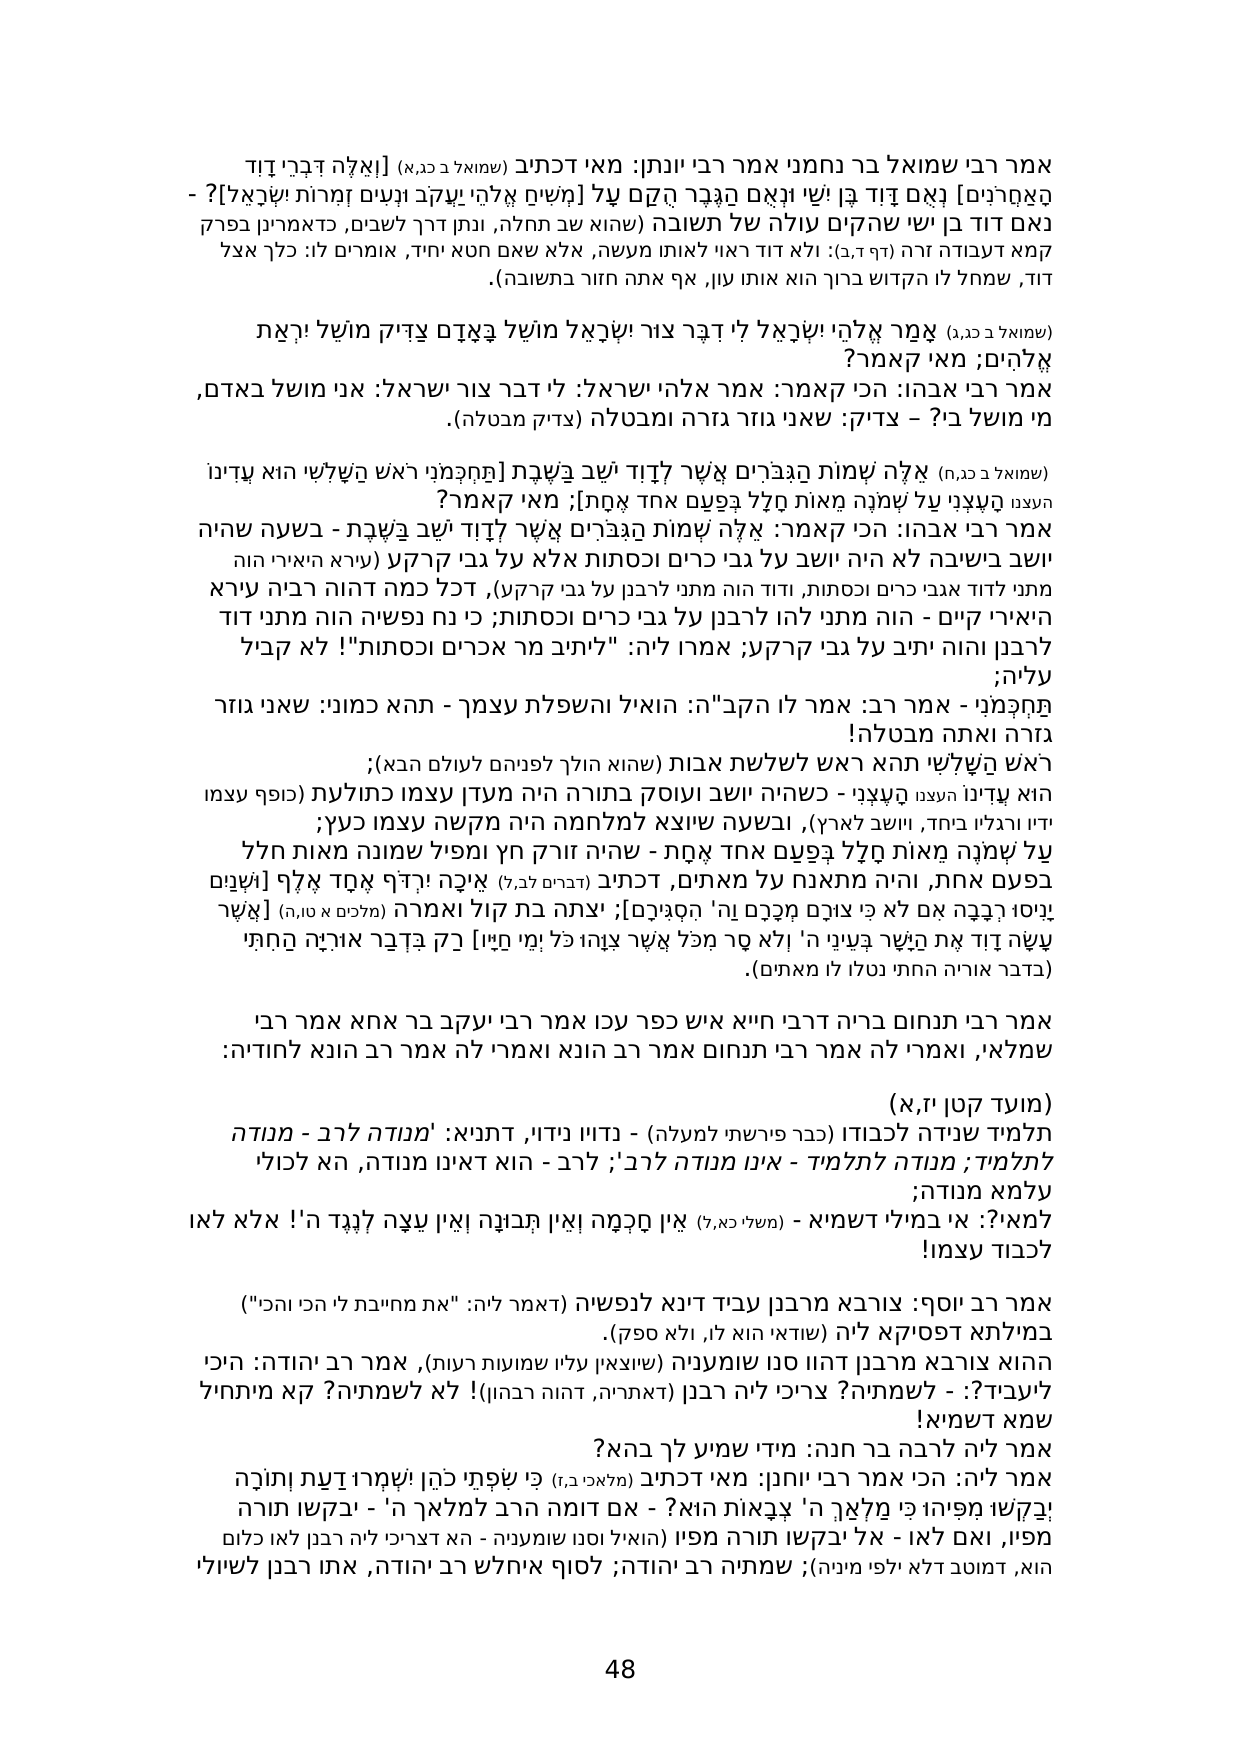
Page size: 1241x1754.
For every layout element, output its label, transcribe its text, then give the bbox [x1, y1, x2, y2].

text אמר רבי אבהו: הכי קאמר: אֵלֶּה שְׁמוֹת הַגִּבֹּרִים אֲשֶׁר לְדָוִד יֹשֵׁב בַּשֶּׁבֶת - בשעה שהיה יושב בישיבה לא היה יושב על גבי כרים וכסתות אלא על גבי קרקע (עירא היאירי הוה מתני לדוד אגבי כרים וכסתות, ודוד הוה מתני לרבנן על גבי קרקע), דכל כמה דהוה רביה עירא היאירי קיים - הוה מתני להו לרבנן על גבי כרים וכסתות; כי נח נפשיה הוה מתני דוד לרבנן והוה יתיב על גבי קרקע; אמרו ליה: "ליתיב מר אכרים וכסתות"! לא קביל עליה; [187, 515, 1053, 690]
text אמר ליה לרבה בר חנה: מידי שמיע לך בהא? [187, 1434, 1053, 1463]
text (מועד קטן יז,א) [187, 1089, 1053, 1118]
text תלמיד שנידה לכבודו (כבר פירשתי למעלה) - נדויו נידוי, דתניא: 'מנודה לרב - מנודה לתלמיד; מנודה לתלמיד - אינו מנודה לרב'; לרב - הוא דאינו מנודה, הא לכולי עלמא מנודה; [187, 1118, 1053, 1206]
text אמר רבי שמואל בר נחמני אמר רבי יונתן: מאי דכתיב (שמואל ב כג,א) [וְאֵלֶּה דִּבְרֵי דָוִד הָאַחֲרֹנִים] נְאֻם דָּוִד בֶּן יִשַׁי וּנְאֻם הַגֶּבֶר הֻקַם עָל [מְשִׁיחַ אֱלֹהֵי יַעֲקֹב וּנְעִים זְמִרוֹת יִשְׂרָאֵל]? - נאם דוד בן ישי שהקים עולה של תשובה (שהוא שב תחלה, ונתן דרך לשבים, כדאמרינן בפרק קמא דעבודה זרה (דף ד,ב): ולא דוד ראוי לאותו מעשה, אלא שאם חטא יחיד, אומרים לו: כלך אצל דוד, שמחל לו הקדוש ברוך הוא אותו עון, אף אתה חזור בתשובה). [187, 150, 1053, 291]
text תַּחְכְּמֹנִי - אמר רב: אמר לו הקב"ה: הואיל והשפלת עצמך - תהא כמוני: שאני גוזר גזרה ואתה מבטלה! [187, 690, 1053, 748]
text אמר רבי אבהו: הכי קאמר: אמר אלהי ישראל: לי דבר צור ישראל: אני מושל באדם, מי מושל בי? – צדיק: שאני גוזר גזרה ומבטלה (צדיק מבטלה). [187, 374, 1053, 432]
text אמר רב יוסף: צורבא מרבנן עביד דינא לנפשיה (דאמר ליה: "את מחייבת לי הכי והכי") במילתא דפסיקא ליה (שודאי הוא לו, ולא ספק). [187, 1288, 1053, 1347]
text (שמואל ב כג,ג) אָמַר אֱלֹהֵי יִשְׂרָאֵל לִי דִבֶּר צוּר יִשְׂרָאֵל מוֹשֵׁל בָּאָדָם צַדִּיק מוֹשֵׁל יִרְאַת אֱלֹהִים; מאי קאמר? [187, 315, 1053, 374]
text רֹאשׁ הַשָּׁלִשִׁי תהא ראש לשלשת אבות (שהוא הולך לפניהם לעולם הבא); [187, 748, 1053, 778]
text אמר רבי תנחום בריה דרבי חייא איש כפר עכו אמר רבי יעקב בר אחא אמר רבי שמלאי, ואמרי לה אמר רבי תנחום אמר רב הונא ואמרי לה אמר רב הונא לחודיה: [187, 1006, 1053, 1065]
text ההוא צורבא מרבנן דהוו סנו שומעניה (שיוצאין עליו שמועות רעות), אמר רב יהודה: היכי ליעביד?: - לשמתיה? צריכי ליה רבנן (דאתריה, דהוה רבהון)! לא לשמתיה? קא מיתחיל שמא דשמיא! [187, 1347, 1053, 1434]
text (שמואל ב כג,ח) אֵלֶּה שְׁמוֹת הַגִּבֹּרִים אֲשֶׁר לְדָוִד יֹשֵׁב בַּשֶּׁבֶת [תַּחְכְּמֹנִי רֹאשׁ הַשָּׁלִשִׁי הוּא עֲדִינוֹ העצנו הָעֶצְנִי עַל שְׁמֹנֶה מֵאוֹת חָלָל בְּפַעַם אחד אֶחָת]; מאי קאמר? [187, 456, 1053, 515]
text למאי?: אי במילי דשמיא - (משלי כא,ל) אֵין חָכְמָה וְאֵין תְּבוּנָה וְאֵין עֵצָה לְנֶגֶד ה'! אלא לאו לכבוד עצמו! [187, 1206, 1053, 1264]
text עַל שְׁמֹנֶה מֵאוֹת חָלָל בְּפַעַם אחד אֶחָת - שהיה זורק חץ ומפיל שמונה מאות חלל בפעם אחת, והיה מתאנח על מאתים, דכתיב (דברים לב,ל) אֵיכָה יִרְדֹּף אֶחָד אֶלֶף [וּשְׁנַיִם יָנִיסוּ רְבָבָה אִם לֹא כִּי צוּרָם מְכָרָם וַה' הִסְגִּירָם]; יצתה בת קול ואמרה (מלכים א טו,ה) [אֲשֶׁר עָשָׂה דָוִד אֶת הַיָּשָׁר בְּעֵינֵי ה' וְלֹא סָר מִכֹּל אֲשֶׁר צִוָּהוּ כֹּל יְמֵי חַיָּיו] רַק בִּדְבַר אוּרִיָּה הַחִתִּי (בדבר אוריה החתי נטלו לו מאתים). [187, 836, 1053, 982]
text אמר ליה: הכי אמר רבי יוחנן: מאי דכתיב (מלאכי ב,ז) כִּי שִׂפְתֵי כֹהֵן יִשְׁמְרוּ דַעַת וְתוֹרָה יְבַקְשׁוּ מִפִּיהוּ כִּי מַלְאַךְ ה' צְבָאוֹת הוּא? - אם דומה הרב למלאך ה' - יבקשו תורה מפיו, ואם לאו - אל יבקשו תורה מפיו (הואיל וסנו שומעניה - הא דצריכי ליה רבנן לאו כלום הוא, דמוטב דלא ילפי מיניה); שמתיה רב יהודה; לסוף איחלש רב יהודה, אתו רבנן לשיולי [187, 1463, 1053, 1581]
text הוּא עֲדִינוֹ העצנו הָעֶצְנִי - כשהיה יושב ועוסק בתורה היה מעדן עצמו כתולעת (כופף עצמו ידיו ורגליו ביחד, ויושב לארץ), ובשעה שיוצא למלחמה היה מקשה עצמו כעץ; [187, 778, 1053, 836]
